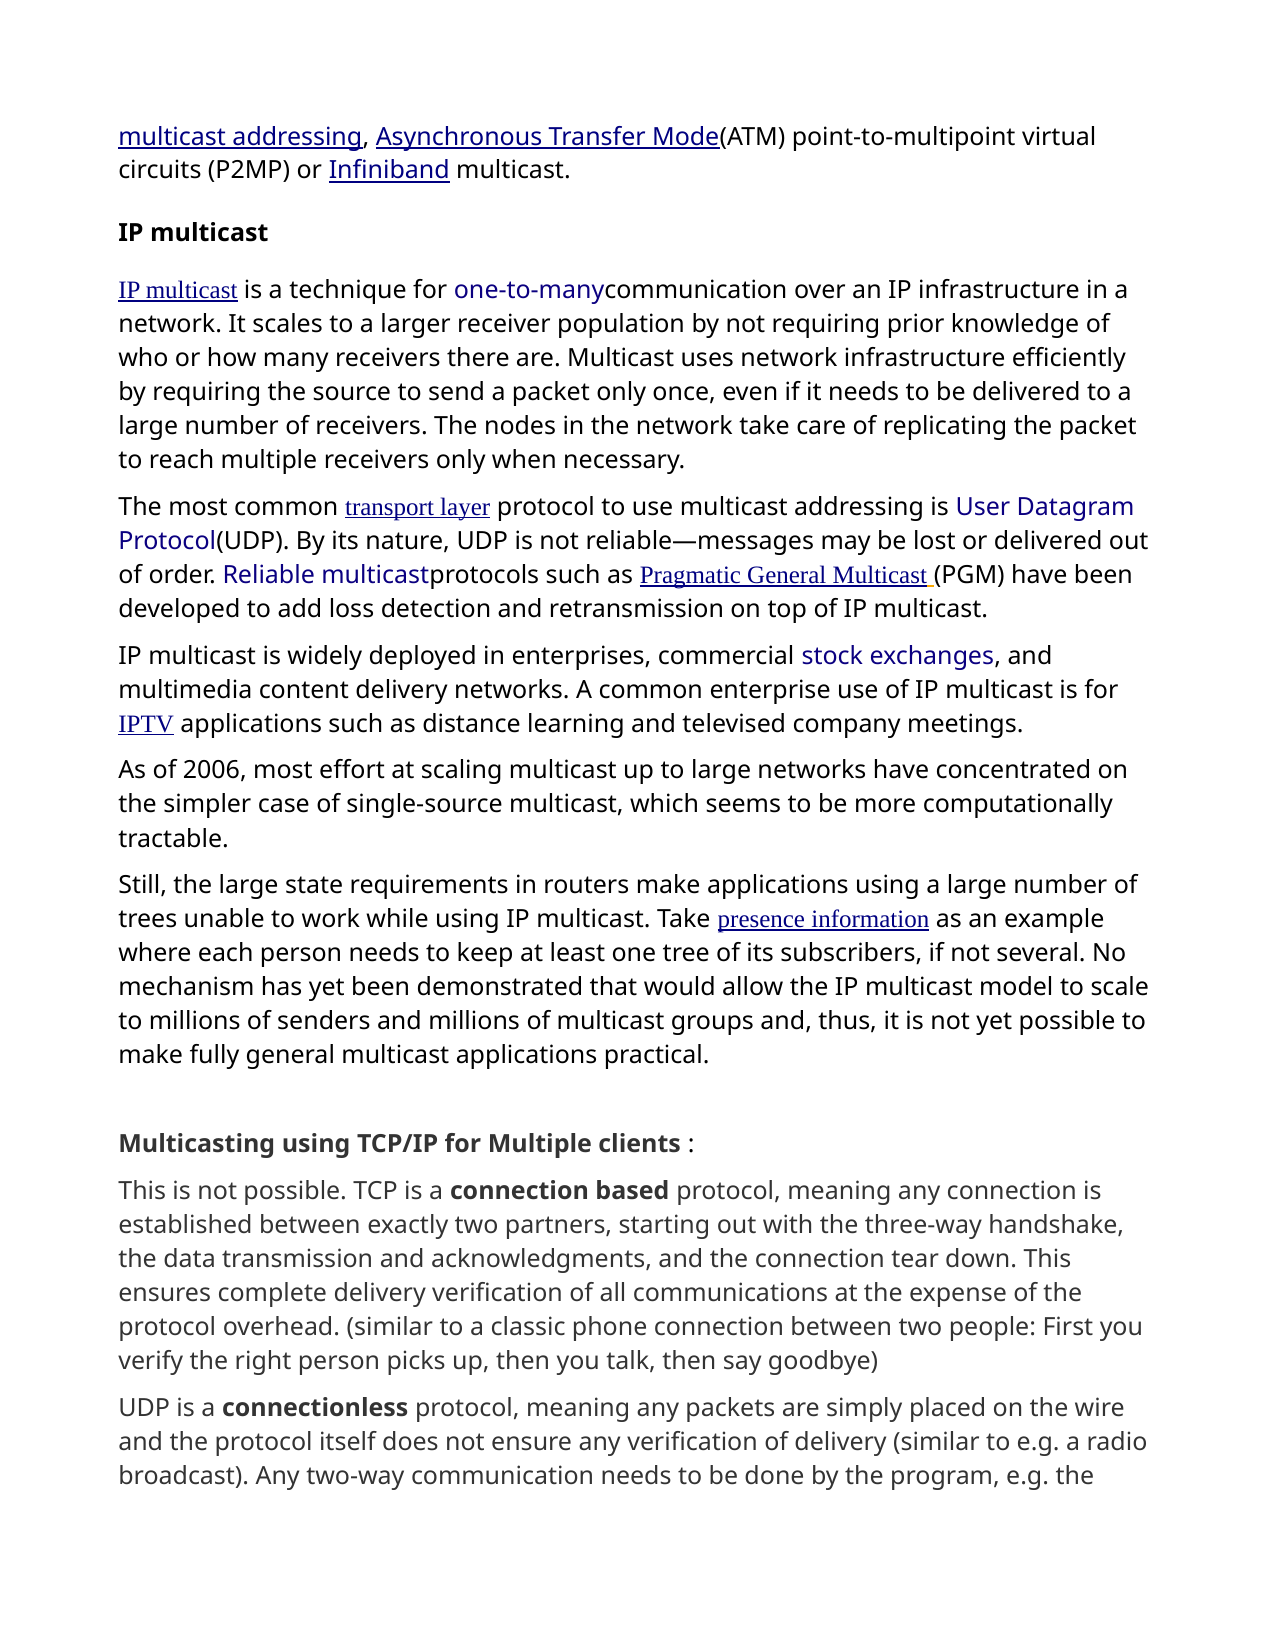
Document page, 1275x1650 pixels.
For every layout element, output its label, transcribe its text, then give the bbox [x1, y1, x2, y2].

text As of 2006, most effort at scaling multicast up to large networks have concentrated on the simpler case of single-source multicast, which seems to be more computationally tractable. [118, 752, 1157, 854]
text Still, the large state requirements in routers make applications using a large number of trees unable to work while using IP multicast. Take presence information as an example where each person needs to keep at least one tree of its subscribers, if not several. No mechanism has yet been demonstrated that would allow the IP multicast model to scale to millions of senders and millions of multicast groups and, thus, it is not yet possible to make fully general multicast applications practical. [118, 867, 1157, 1071]
text This is not possible. TCP is a connection based protocol, meaning any connection is established between exactly two partners, starting out with the three-way handshake, the data transmission and acknowledgments, and the connection tear down. This ensures complete delivery verification of all communications at the expense of the protocol overhead. (similar to a classic phone connection between two people: First you verify the right person picks up, then you talk, then say goodbye) [118, 1172, 1157, 1377]
text The most common transport layer protocol to use multicast addressing is User Datagram Protocol(UDP). By its nature, UDP is not reliable—messages may be lost or delivered out of order. Reliable multicastprotocols such as Pragmatic General Multicast (PGM) have been developed to add loss detection and retransmission on top of IP multicast. [118, 489, 1157, 625]
text UDP is a connectionless protocol, meaning any packets are simply placed on the wire and the protocol itself does not ensure any verification of delivery (similar to e.g. a radio broadcast). Any two-way communication needs to be done by the program, e.g. the [118, 1389, 1157, 1491]
text IP multicast is widely deployed in enterprises, commercial stock exchanges, and multimedia content delivery networks. A common enterprise use of IP multicast is for IPTV applications such as distance learning and televised company meetings. [118, 637, 1157, 739]
text IP multicast is a technique for one-to-manycommunication over an IP infrastructure in a network. It scales to a larger receiver population by not requiring prior knowledge of who or how many receivers there are. Multicast uses network infrastructure efficiently by requiring the source to send a packet only once, even if it needs to be delivered to a large number of receivers. The nodes in the network take care of replicating the packet to reach multiple receivers only when necessary. [118, 272, 1157, 476]
text multicast addressing, Asynchronous Transfer Mode(ATM) point-to-multipoint virtual circuits (P2MP) or Infiniband multicast. [118, 118, 1157, 186]
text Multicasting using TCP/IP for Multiple clients : [118, 1126, 1157, 1160]
text IP multicast [118, 215, 1157, 249]
